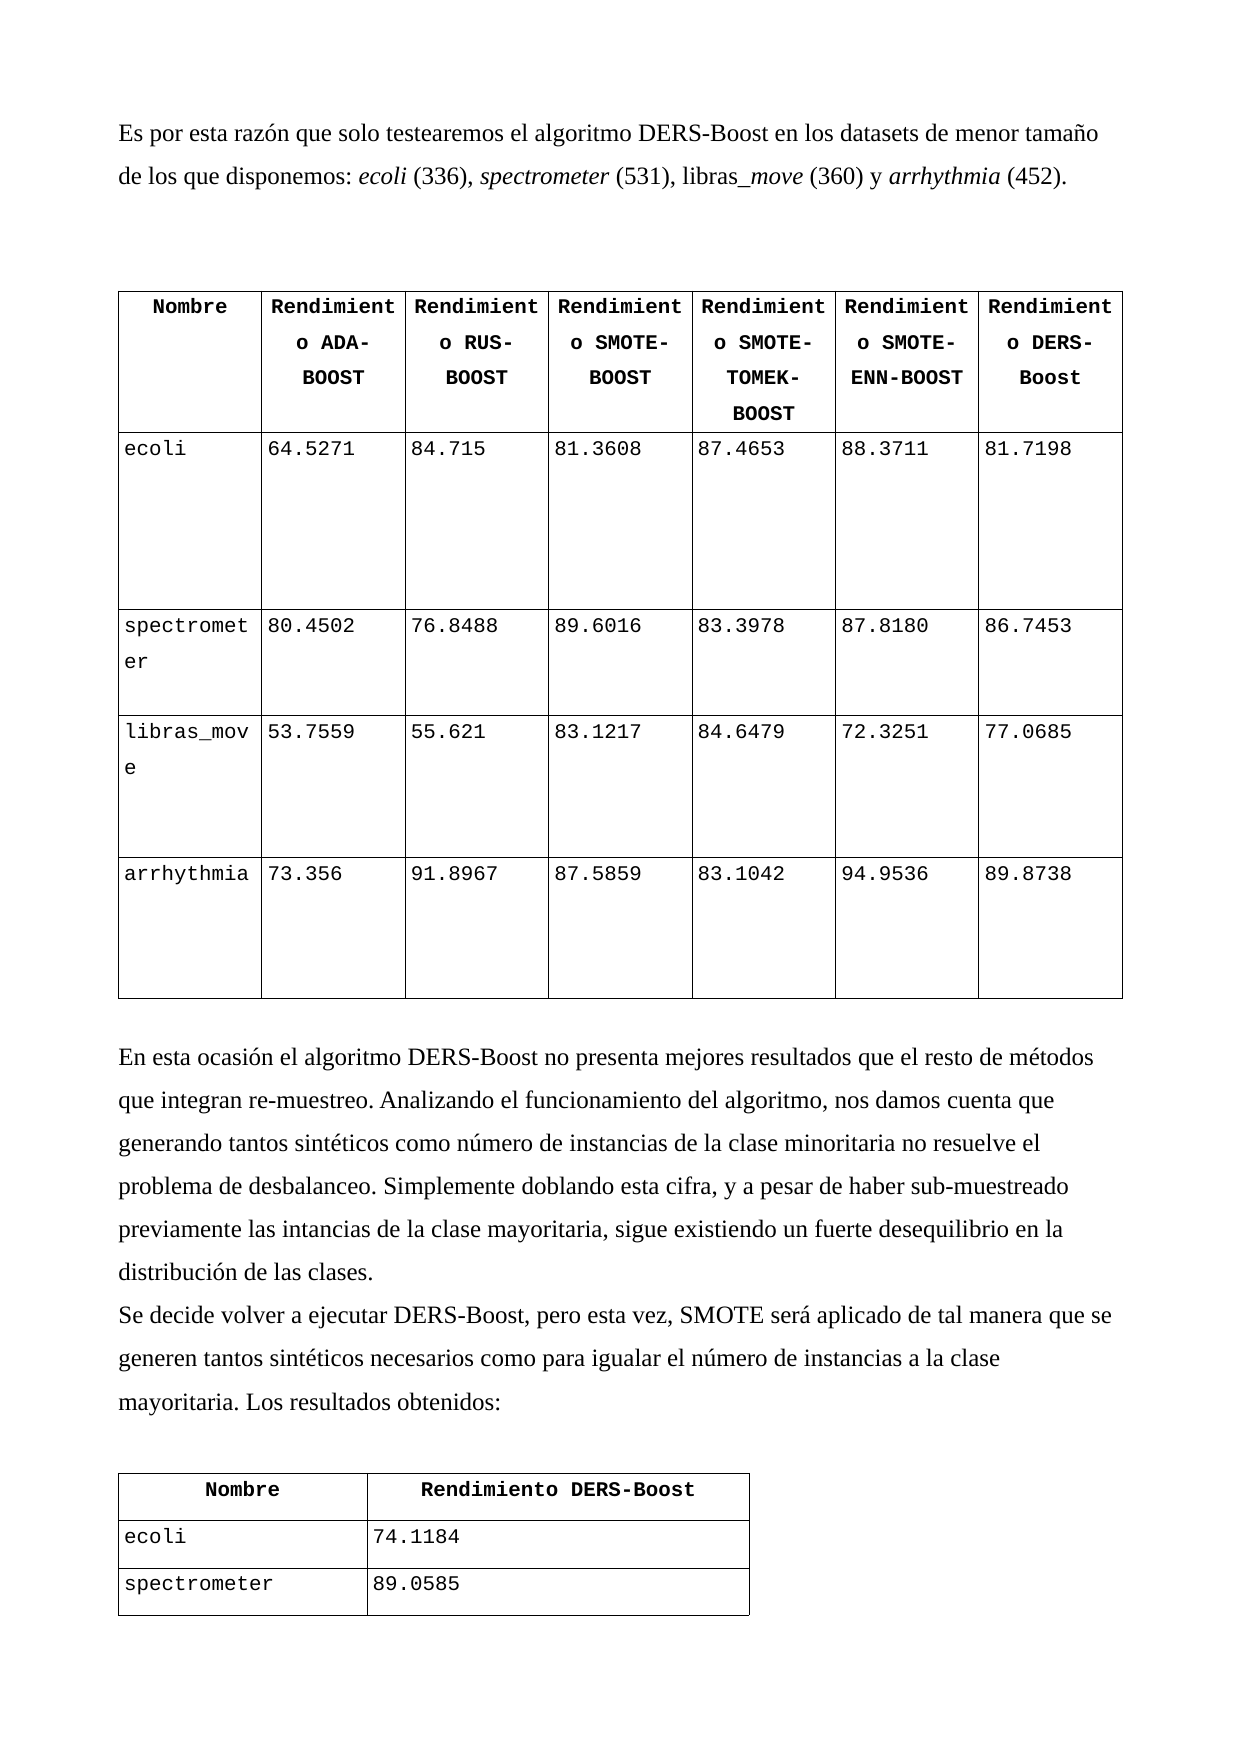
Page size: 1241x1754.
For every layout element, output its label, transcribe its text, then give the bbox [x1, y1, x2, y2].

table_cell 81.3608 [549, 433, 692, 609]
table_cell 76.8488 [406, 610, 548, 715]
text Es por esta razón que solo testearemos el algoritmo DERS-Boost en los datasets de menor tamaño de los que disponemos: ecoli (336), spectrometer (531), libras_move (360) y arrhythmia (452). [118, 118, 1122, 190]
table_cell 89.0585 [368, 1569, 749, 1615]
table_cell 91.8967 [406, 858, 548, 998]
table_cell 87.5859 [549, 858, 692, 998]
text Se decide volver a ejecutar DERS-Boost, pero esta vez, SMOTE será aplicado de tal manera que se generen tantos sintéticos necesarios como para igualar el número de instancias a la clase mayoritaria. Los resultados obtenidos: [118, 1300, 1122, 1415]
table_header Rendimiento RUS-BOOST [406, 292, 548, 432]
table_cell 53.7559 [262, 716, 405, 857]
table_header Rendimiento SMOTE-TOMEK-BOOST [693, 292, 835, 432]
table_header Rendimiento DERS-Boost [979, 292, 1122, 432]
table_cell 83.3978 [693, 610, 835, 715]
table_cell 77.0685 [979, 716, 1122, 857]
table_cell 88.3711 [836, 433, 978, 609]
table_cell 86.7453 [979, 610, 1122, 715]
table_cell 64.5271 [262, 433, 405, 609]
table_cell 80.4502 [262, 610, 405, 715]
table_header Rendimiento SMOTE-ENN-BOOST [836, 292, 978, 432]
table_header Nombre [119, 1474, 367, 1520]
table_cell libras_move [119, 716, 261, 857]
table_cell ecoli [119, 433, 261, 609]
table_cell spectrometer [119, 1569, 367, 1615]
table_cell 87.8180 [836, 610, 978, 715]
table_cell 83.1042 [693, 858, 835, 998]
table_cell 89.8738 [979, 858, 1122, 998]
table_cell 84.715 [406, 433, 548, 609]
table_cell 94.9536 [836, 858, 978, 998]
table_cell 72.3251 [836, 716, 978, 857]
table_cell 73.356 [262, 858, 405, 998]
table_header Nombre [119, 292, 261, 432]
table_cell arrhythmia [119, 858, 261, 998]
table_header Rendimiento ADA-BOOST [262, 292, 405, 432]
table_cell 83.1217 [549, 716, 692, 857]
table_cell 84.6479 [693, 716, 835, 857]
table_cell 81.7198 [979, 433, 1122, 609]
table_cell 87.4653 [693, 433, 835, 609]
text En esta ocasión el algoritmo DERS-Boost no presenta mejores resultados que el resto de métodos que integran re-muestreo. Analizando el funcionamiento del algoritmo, nos damos cuenta que generando tantos sintéticos como número de instancias de la clase minoritaria no resuelve el problema de desbalanceo. Simplemente doblando esta cifra, y a pesar de haber sub-muestreado previamente las intancias de la clase mayoritaria, sigue existiendo un fuerte desequilibrio en la distribución de las clases. [118, 1042, 1122, 1286]
table_cell spectrometer [119, 610, 261, 715]
table_cell ecoli [119, 1521, 367, 1567]
table_header Rendimiento DERS-Boost [368, 1474, 749, 1520]
table_cell 55.621 [406, 716, 548, 857]
table_cell 74.1184 [368, 1521, 749, 1567]
table_header Rendimiento SMOTE-BOOST [549, 292, 692, 432]
table_cell 89.6016 [549, 610, 692, 715]
